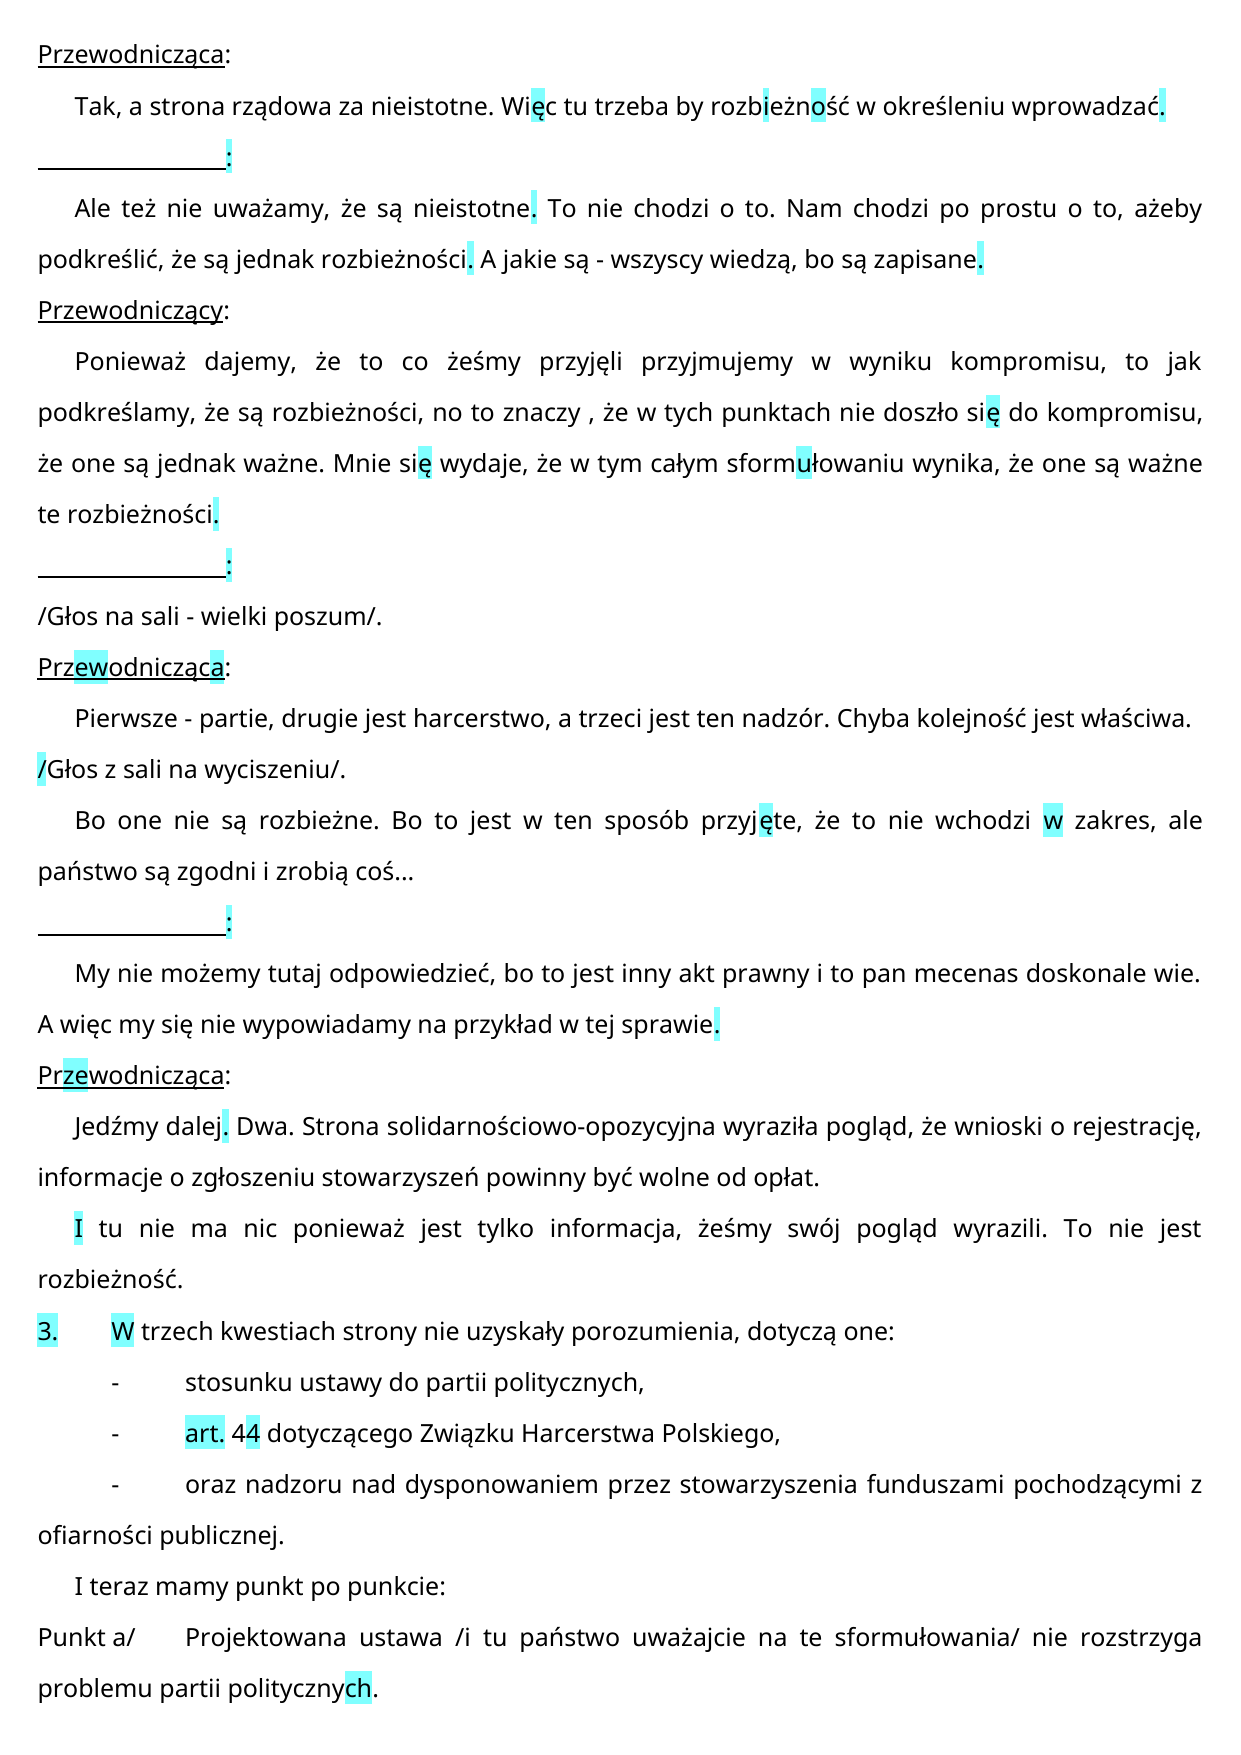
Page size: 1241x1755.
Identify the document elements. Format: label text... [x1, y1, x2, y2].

text Tak, a strona rządowa za nieistotne. Więc tu trzeba by rozbieżność w określeniu wprowadzać. [37, 88, 1203, 122]
text Bo one nie są rozbieżne. Bo to jest w ten sposób przyjęte, że to nie wchodzi w zakres, ale państwo są zgodni i zrobią coś... [37, 803, 1203, 888]
text : [37, 548, 1203, 582]
text /Głos z sali na wyciszeniu/. [37, 752, 1203, 786]
text Punkt a/ Projektowana ustawa /i tu państwo uważajcie na te sformułowania/ nie rozstrzyga problemu partii politycznych. [37, 1619, 1203, 1704]
text : [37, 905, 1203, 939]
text Przewodnicząca: [37, 37, 1203, 71]
text My nie możemy tutaj odpowiedzieć, bo to jest inny akt prawny i to pan mecenas doskonale wie. A więc my się nie wypowiadamy na przykład w tej sprawie. [37, 956, 1203, 1041]
text Ponieważ dajemy, że to co żeśmy przyjęli przyjmujemy w wyniku kompromisu, to jak podkreślamy, że są rozbieżności, no to znaczy , że w tych punktach nie doszło się do kompromisu, że one są jednak ważne. Mnie się wydaje, że w tym całym sformułowaniu wynika, że one są ważne te rozbieżności. [37, 343, 1203, 531]
text I tu nie ma nic ponieważ jest tylko informacja, żeśmy swój pogląd wyrazili. To nie jest rozbieżność. [37, 1211, 1203, 1296]
text - oraz nadzoru nad dysponowaniem przez stowarzyszenia funduszami pochodzącymi z ofiarności publicznej. [37, 1466, 1203, 1551]
text Przewodniczący: [37, 292, 1203, 326]
text Pierwsze - partie, drugie jest harcerstwo, a trzeci jest ten nadzór. Chyba kolejność jest właściwa. [37, 701, 1203, 735]
text /Głos na sali - wielki poszum/. [37, 599, 1203, 633]
text Jedźmy dalej. Dwa. Strona solidarnościowo-opozycyjna wyraziła pogląd, że wnioski o rejestrację, informacje o zgłoszeniu stowarzyszeń powinny być wolne od opłat. [37, 1109, 1203, 1194]
text Przewodnicząca: [37, 650, 1203, 684]
text Ale też nie uważamy, że są nieistotne. To nie chodzi o to. Nam chodzi po prostu o to, ażeby podkreślić, że są jednak rozbieżności. A jakie są - wszyscy wiedzą, bo są zapisane. [37, 190, 1203, 275]
text 3. W trzech kwestiach strony nie uzyskały porozumienia, dotyczą one: [37, 1313, 1203, 1347]
text : [37, 139, 1203, 173]
text Przewodnicząca: [37, 1058, 1203, 1092]
text I teraz mamy punkt po punkcie: [37, 1568, 1203, 1602]
text - stosunku ustawy do partii politycznych, [37, 1364, 1203, 1398]
text - art. 44 dotyczącego Związku Harcerstwa Polskiego, [37, 1415, 1203, 1449]
